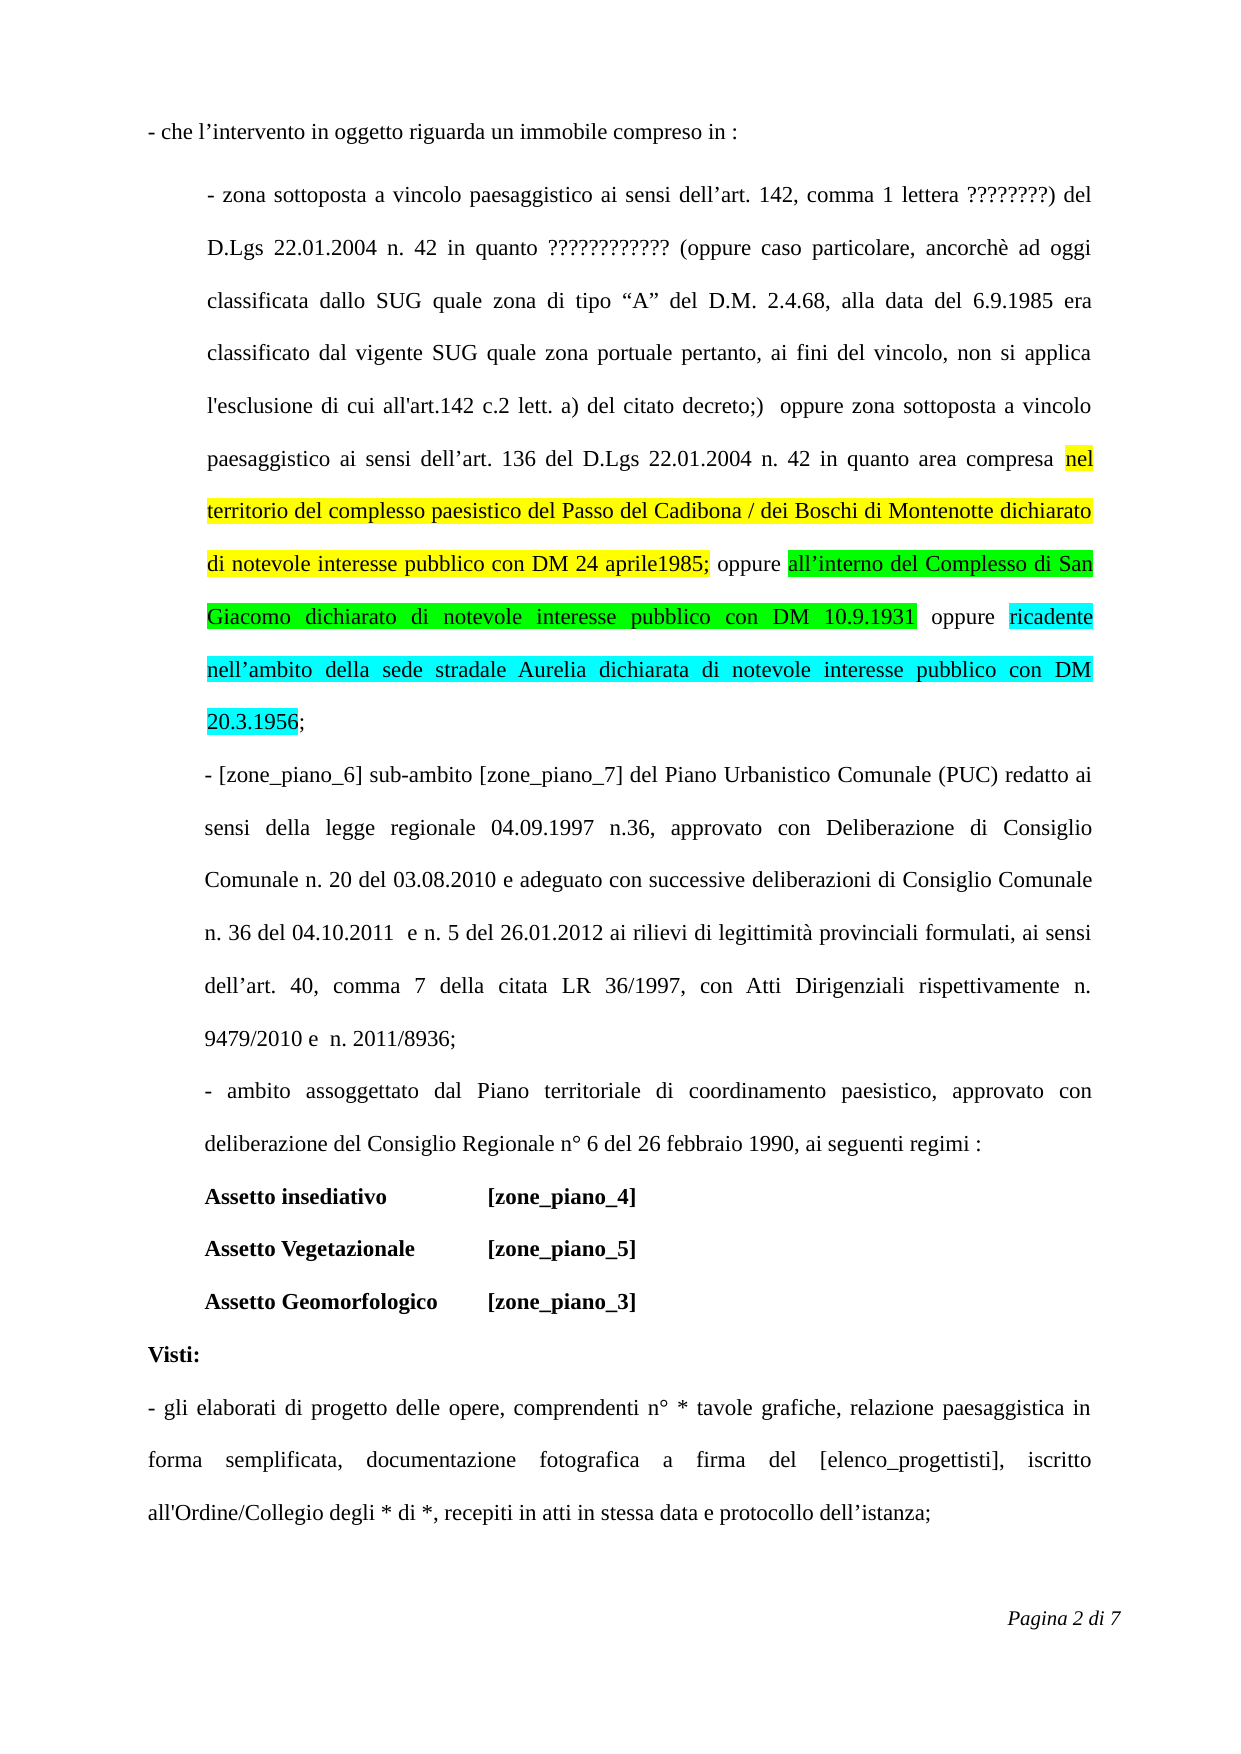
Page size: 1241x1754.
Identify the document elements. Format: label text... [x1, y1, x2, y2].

text Visti: [148, 1341, 1093, 1367]
text - [zone_piano_6] sub-ambito [zone_piano_7] del Piano Urbanistico Comunale (PUC) redatto ai sensi della legge regionale 04.09.1997 n.36, approvato con Deliberazione di Consiglio Comunale n. 20 del 03.08.2010 e adeguato con successive deliberazioni di Consiglio Comunale n. 36 del 04.10.2011 e n. 5 del 26.01.2012 ai rilievi di legittimità provinciali formulati, ai sensi dell’art. 40, comma 7 della citata LR 36/1997, con Atti Dirigenziali rispettivamente n. 9479/2010 e n. 2011/8936; [204, 761, 1093, 1051]
text - che l’intervento in oggetto riguarda un immobile compreso in : [148, 118, 1093, 144]
text - zona sottoposta a vincolo paesaggistico ai sensi dell’art. 142, comma 1 lettera ????????) del D.Lgs 22.01.2004 n. 42 in quanto ???????????? (oppure caso particolare, ancorchè ad oggi classificata dallo SUG quale zona di tipo “A” del D.M. 2.4.68, alla data del 6.9.1985 era classificato dal vigente SUG quale zona portuale pertanto, ai fini del vincolo, non si applica l'esclusione di cui all'art.142 c.2 lett. a) del citato decreto;) oppure zona sottoposta a vincolo paesaggistico ai sensi dell’art. 136 del D.Lgs 22.01.2004 n. 42 in quanto area compresa nel territorio del complesso paesistico del Passo del Cadibona / dei Boschi di Montenotte dichiarato di notevole interesse pubblico con DM 24 aprile1985; oppure all’interno del Complesso di San Giacomo dichiarato di notevole interesse pubblico con DM 10.9.1931 oppure ricadente nell’ambito della sede stradale Aurelia dichiarata di notevole interesse pubblico con DM 20.3.1956; [207, 181, 1093, 735]
text Assetto insediativo [zone_piano_4] [204, 1183, 1093, 1209]
text Assetto Vegetazionale [zone_piano_5] [204, 1235, 1093, 1262]
text Assetto Geomorfologico [zone_piano_3] [204, 1288, 1093, 1314]
text - gli elaborati di progetto delle opere, comprendenti n° * tavole grafiche, relazione paesaggistica in forma semplificata, documentazione fotografica a firma del [elenco_progettisti], iscritto all'Ordine/Collegio degli * di *, recepiti in atti in stessa data e protocollo dell’istanza; [148, 1393, 1093, 1525]
text - ambito assoggettato dal Piano territoriale di coordinamento paesistico, approvato con deliberazione del Consiglio Regionale n° 6 del 26 febbraio 1990, ai seguenti regimi : [204, 1077, 1093, 1156]
